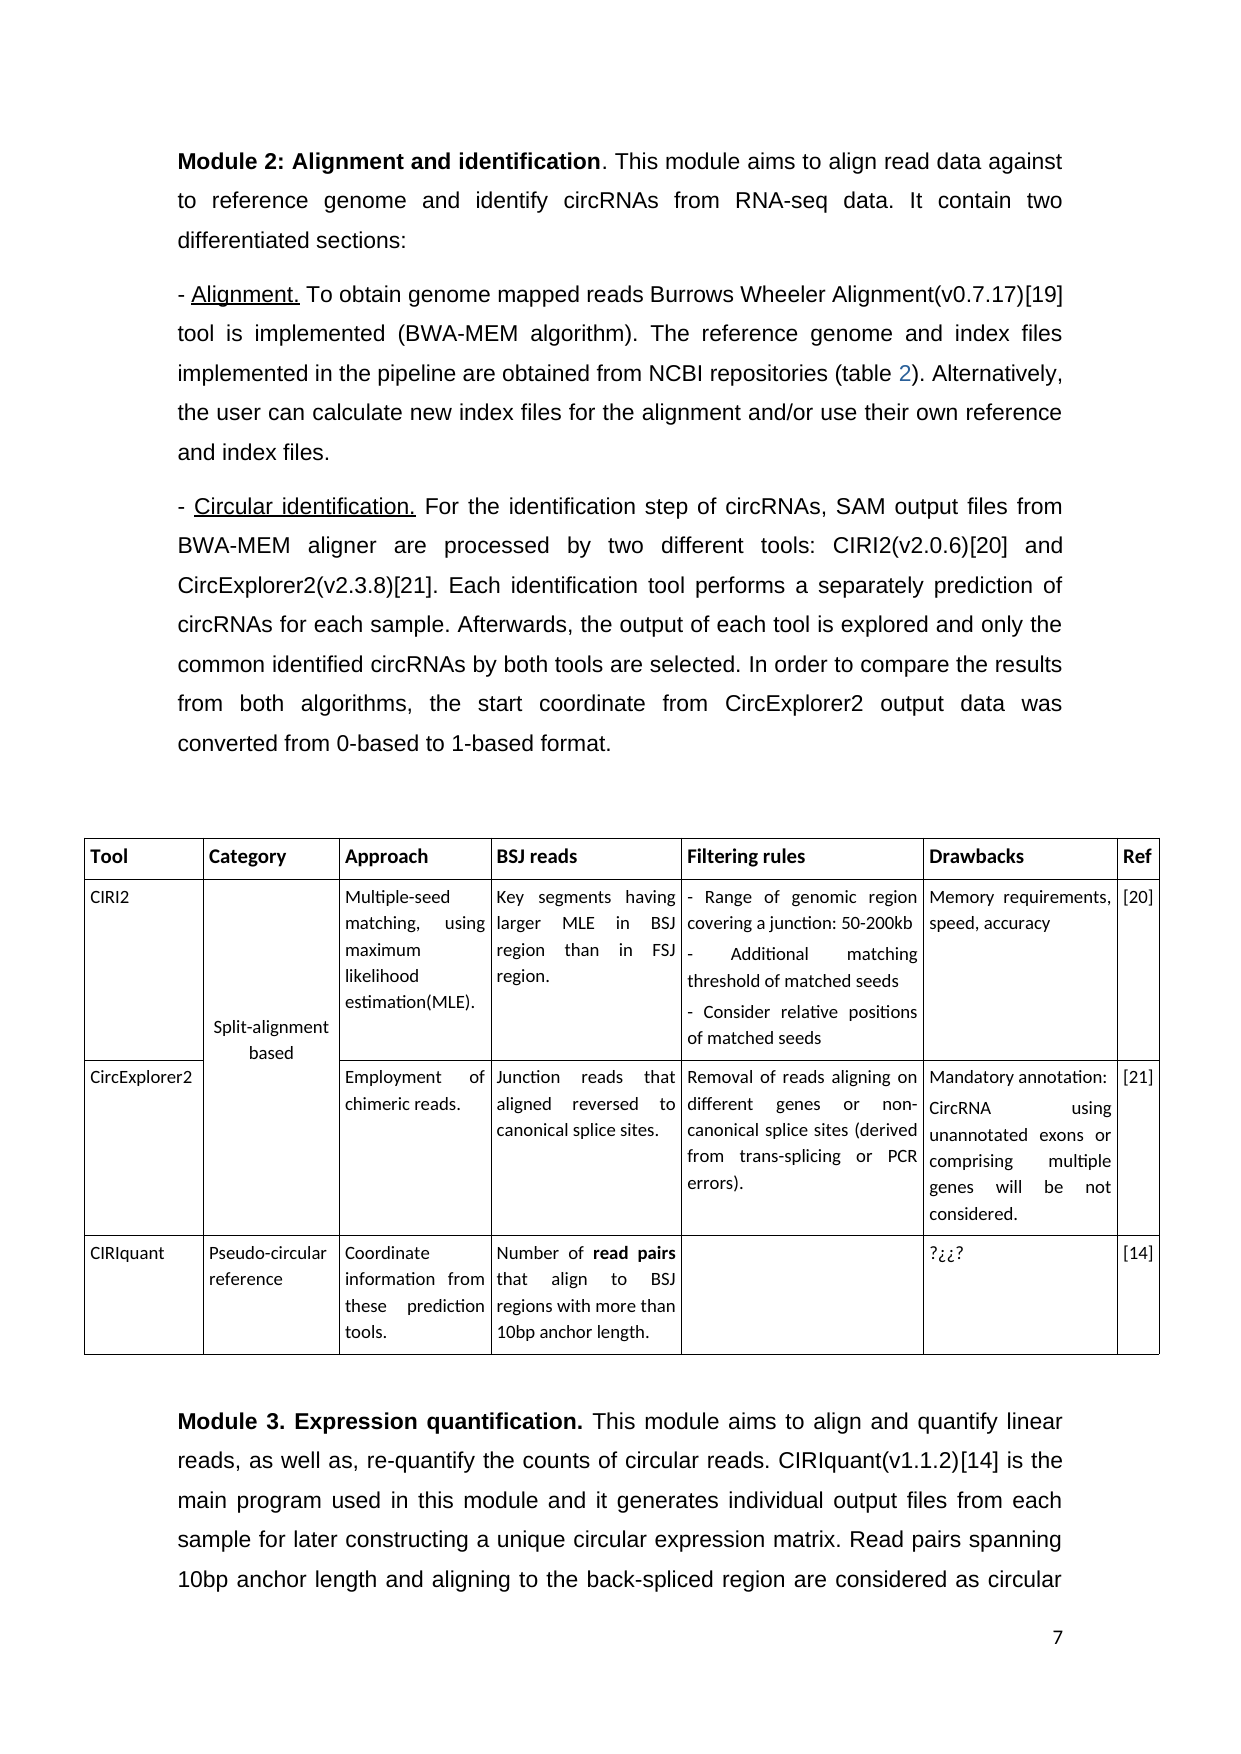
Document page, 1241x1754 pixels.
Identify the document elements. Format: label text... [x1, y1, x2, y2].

table_cell Removal of reads aligning on different genes or non-canonical splice sites (derived from trans-splicing or PCR errors). [682, 1061, 923, 1235]
text Module 2: Alignment and identification. This module aims to align read data against to reference genome and identify circRNAs from RNA-seq data. It contain two differentiated sections: [177, 148, 1063, 253]
table_cell [682, 1236, 923, 1353]
table_header Tool [85, 839, 203, 879]
text - Circular identification. For the identification step of circRNAs, SAM output files from BWA-MEM aligner are processed by two different tools: CIRI2(v2.0.6)[20]⁠ and CircExplorer2(v2.3.8)[21]⁠. Each identification tool performs a separately prediction of circRNAs for each sample. Afterwards, the output of each tool is explored and only the common identified circRNAs by both tools are selected. In order to compare the results from both algorithms, the start coordinate from CircExplorer2 output data was converted from 0-based to 1-based format. [177, 493, 1063, 756]
table_cell Memory requirements, speed, accuracy [924, 880, 1117, 1059]
table_cell [20]⁠ [1118, 880, 1159, 1059]
table_cell - Range of genomic region covering a junction: 50-200kb - Additional matching threshold of matched seeds - Consider relative positions of matched seeds [682, 880, 923, 1059]
table_cell [14]⁠ [1118, 1236, 1159, 1353]
table_header Category [204, 839, 339, 879]
table_cell Pseudo-circular reference [204, 1236, 339, 1353]
table_cell Employment of chimeric reads. [340, 1061, 491, 1235]
table_cell Junction reads that aligned reversed to canonical splice sites. [492, 1061, 681, 1235]
table_cell CircExplorer2 [85, 1061, 203, 1235]
table_cell CIRIquant [85, 1236, 203, 1353]
table_cell [21]⁠ [1118, 1061, 1159, 1235]
text Module 3. Expression quantification. This module aims to align and quantify linear reads, as well as, re-quantify the counts of circular reads. CIRIquant(v1.1.2)[14]⁠ is the main program used in this module and it generates individual output files from each sample for later constructing a unique circular expression matrix. Read pairs spanning 10bp anchor length and aligning to the back-spliced region are considered as circular [177, 1408, 1063, 1592]
table_cell ?¿¿? [924, 1236, 1117, 1353]
table_cell Key segments having larger MLE in BSJ region than in FSJ region. [492, 880, 681, 1059]
table_cell Split-alignment based [204, 880, 339, 1235]
table_cell CIRI2 [85, 880, 203, 1059]
table_header BSJ reads [492, 839, 681, 879]
table_cell Number of read pairs that align to BSJ regions with more than 10bp anchor length. [492, 1236, 681, 1353]
table_cell Mandatory annotation: CircRNA using unannotated exons or comprising multiple genes will be not considered. [924, 1061, 1117, 1235]
table_header Ref [1118, 839, 1159, 879]
table_header Drawbacks [924, 839, 1117, 879]
table_cell Coordinate information from these prediction tools. [340, 1236, 491, 1353]
text - Alignment. To obtain genome mapped reads Burrows Wheeler Alignment(v0.7.17)[19]⁠ tool is implemented (BWA-MEM algorithm). The reference genome and index files implemented in the pipeline are obtained from NCBI repositories (table 2). Alternatively, the user can calculate new index files for the alignment and/or use their own reference and index files. [177, 281, 1063, 465]
table_header Approach [340, 839, 491, 879]
table_header Filtering rules [682, 839, 923, 879]
table_cell Multiple-seed matching, using maximum likelihood estimation(MLE). [340, 880, 491, 1059]
